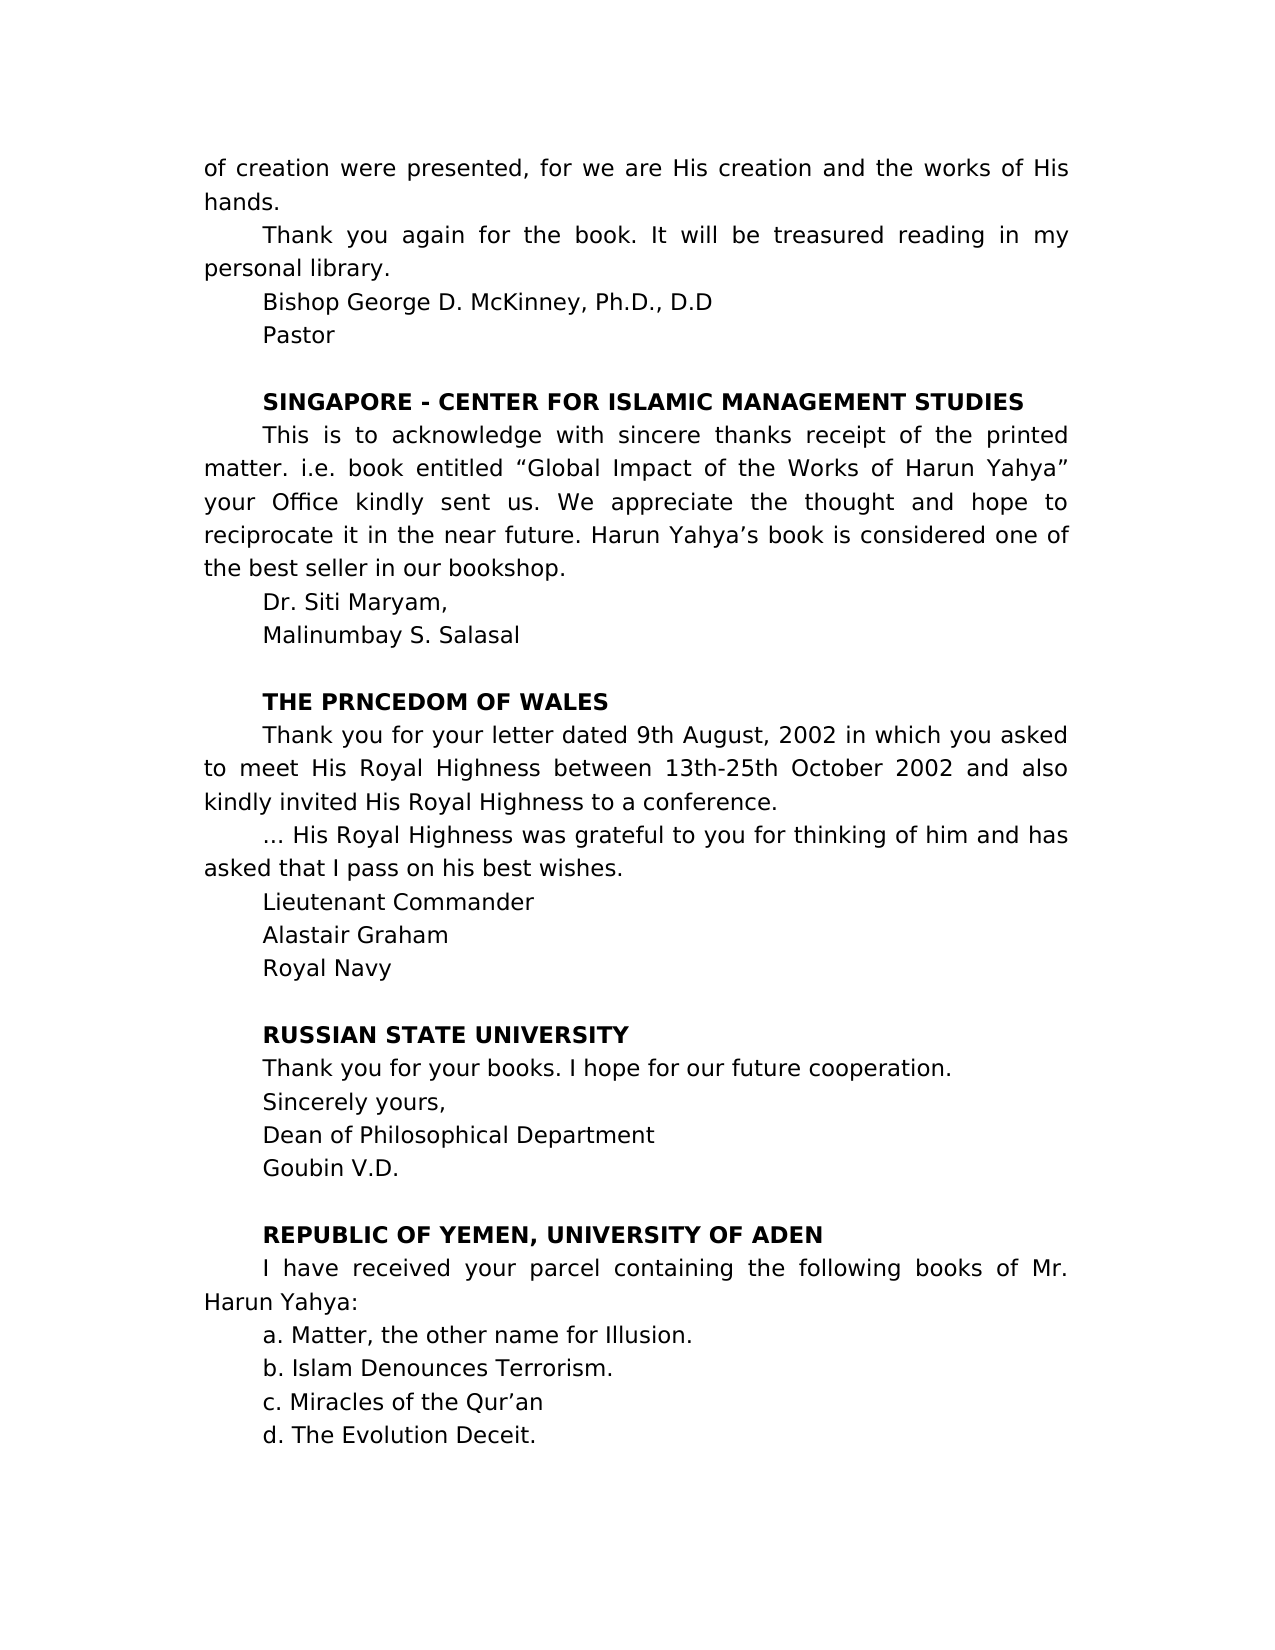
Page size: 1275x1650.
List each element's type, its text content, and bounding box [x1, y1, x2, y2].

text d. The Evolution Deceit. [203, 1417, 1070, 1450]
text Dr. Siti Maryam, [203, 583, 1070, 617]
text Lieutenant Commander [203, 883, 1070, 917]
text Alastair Graham [203, 917, 1070, 950]
text Royal Navy [203, 950, 1070, 983]
text This is to acknowledge with sincere thanks receipt of the printed matter. i.e. book entitled “Global Impact of the Works of Harun Yahya” your Office kindly sent us. We appreciate the thought and hope to reciprocate it in the near future. Harun Yahya’s book is considered one of the best seller in our bookshop. [203, 417, 1070, 583]
text ... His Royal Highness was grateful to you for thinking of him and has asked that I pass on his best wishes. [203, 817, 1070, 883]
text Thank you again for the book. It will be treasured reading in my personal library. [203, 217, 1070, 283]
text I have received your parcel containing the following books of Mr. Harun Yahya: [203, 1250, 1070, 1317]
text Sincerely yours, [203, 1083, 1070, 1117]
text Bishop George D. McKinney, Ph.D., D.D [203, 283, 1070, 317]
text b. Islam Denounces Terrorism. [203, 1350, 1070, 1383]
text Pastor [203, 317, 1070, 350]
text REPUBLIC OF YEMEN, UNIVERSITY OF ADEN [203, 1217, 1070, 1250]
text c. Miracles of the Qur’an [203, 1383, 1070, 1417]
text THE PRNCEDOM OF WALES [203, 683, 1070, 717]
text Thank you for your letter dated 9th August, 2002 in which you asked to meet His Royal Highness between 13th-25th October 2002 and also kindly invited His Royal Highness to a conference. [203, 717, 1070, 817]
text SINGAPORE - CENTER FOR ISLAMIC MANAGEMENT STUDIES [203, 383, 1070, 417]
text RUSSIAN STATE UNIVERSITY [203, 1017, 1070, 1050]
text Dean of Philosophical Department [203, 1117, 1070, 1150]
text Thank you for your books. I hope for our future cooperation. [203, 1050, 1070, 1083]
text a. Matter, the other name for Illusion. [203, 1317, 1070, 1350]
text Goubin V.D. [203, 1150, 1070, 1183]
text Malinumbay S. Salasal [203, 617, 1070, 650]
text of creation were presented, for we are His creation and the works of His hands. [203, 150, 1070, 217]
